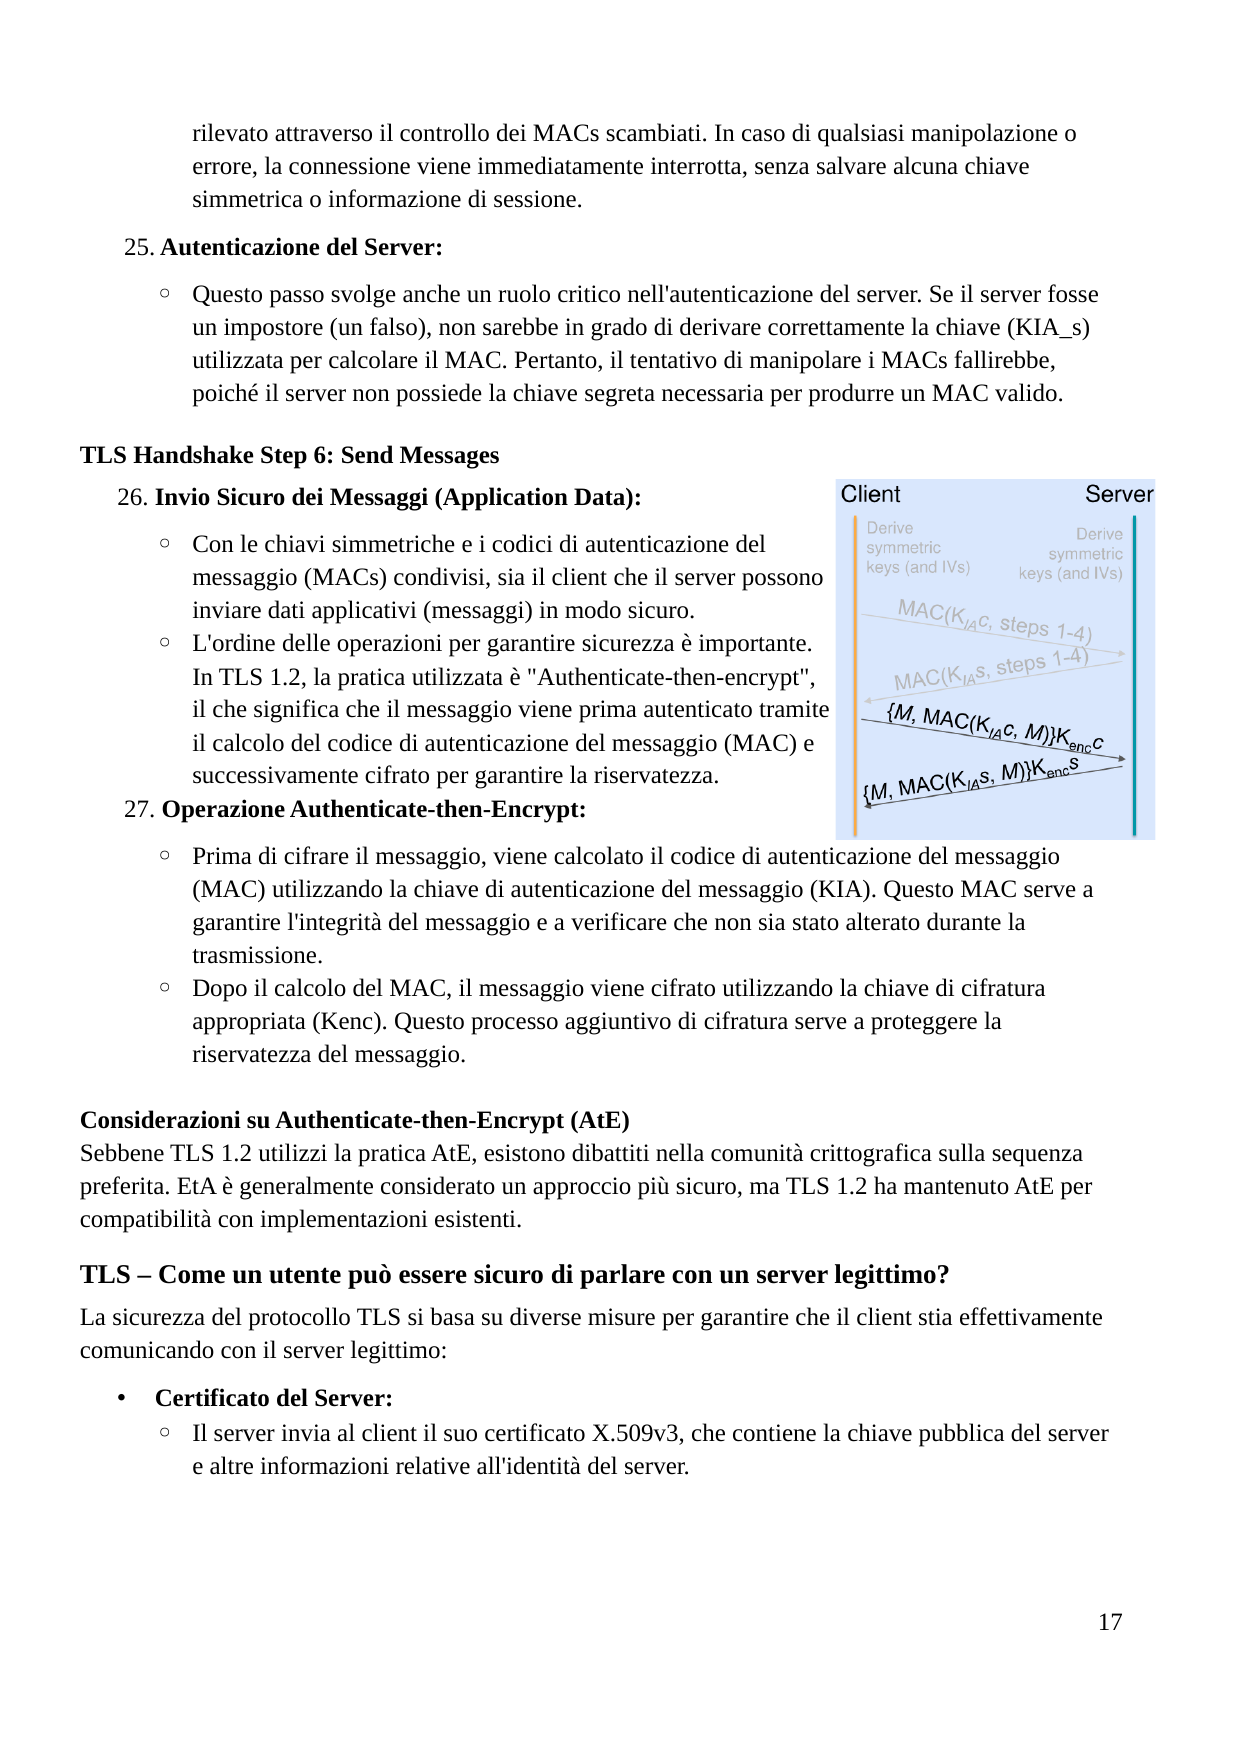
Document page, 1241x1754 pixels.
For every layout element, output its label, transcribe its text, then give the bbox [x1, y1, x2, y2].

list Operazione Authenticate-then-Encrypt: [124, 794, 835, 822]
list Autenticazione del Server: [124, 232, 1122, 261]
list Prima di cifrare il messaggio, viene calcolato il codice di autenticazione del messaggio (MAC) utilizzando la chiave di autenticazione del messaggio (KIA). Questo MAC serve a garantire l'integrità del messaggio e a verificare che non sia stato alterato durante la trasmissione. [154, 841, 1122, 969]
text La sicurezza del protocollo TLS si basa su diverse misure per garantire che il client stia effettivamente comunicando con il server legittimo: [79, 1302, 1122, 1364]
list Invio Sicuro dei Messaggi (Application Data): [117, 482, 835, 511]
subtitle TLS Handshake Step 6: Send Messages [79, 441, 1122, 469]
text Sebbene TLS 1.2 utilizzi la pratica AtE, esistono dibattiti nella comunità crittografica sulla sequenza preferita. EtA è generalmente considerato un approccio più sicuro, ma TLS 1.2 ha mantenuto AtE per compatibilità con implementazioni esistenti. [79, 1138, 1122, 1233]
list Dopo il calcolo del MAC, il messaggio viene cifrato utilizzando la chiave di cifratura appropriata (Kenc). Questo processo aggiuntivo di cifratura serve a proteggere la riservatezza del messaggio. [154, 973, 1122, 1068]
list Con le chiavi simmetriche e i codici di autenticazione del messaggio (MACs) condivisi, sia il client che il server possono inviare dati applicativi (messaggi) in modo sicuro. [154, 529, 835, 624]
list L'ordine delle operazioni per garantire sicurezza è importante. In TLS 1.2, la pratica utilizzata è "Authenticate-then-encrypt", il che significa che il messaggio viene prima autenticato tramite il calcolo del codice di autenticazione del messaggio (MAC) e successivamente cifrato per garantire la riservatezza. [154, 628, 835, 789]
list Il server invia al client il suo certificato X.509v3, che contiene la chiave pubblica del server e altre informazioni relative all'identità del server. [154, 1418, 1122, 1480]
list Questo passo svolge anche un ruolo critico nell'autenticazione del server. Se il server fosse un impostore (un falso), non sarebbe in grado di derivare correttamente la chiave (KIA_s) utilizzata per calcolare il MAC. Pertanto, il tentativo di manipolare i MACs fallirebbe, poiché il server non possiede la chiave segreta necessaria per produrre un MAC valido. [154, 279, 1122, 407]
text Considerazioni su Authenticate-then-Encrypt (AtE) [79, 1105, 1122, 1134]
list Certificato del Server: [117, 1383, 1122, 1411]
subtitle TLS – Come un utente può essere sicuro di parlare con un server legittimo? [79, 1258, 1122, 1289]
list rilevato attraverso il controllo dei MACs scambiati. In caso di qualsiasi manipolazione o errore, la connessione viene immediatamente interrotta, senza salvare alcuna chiave simmetrica o informazione di sessione. [154, 118, 1122, 213]
picture [835, 479, 1156, 840]
